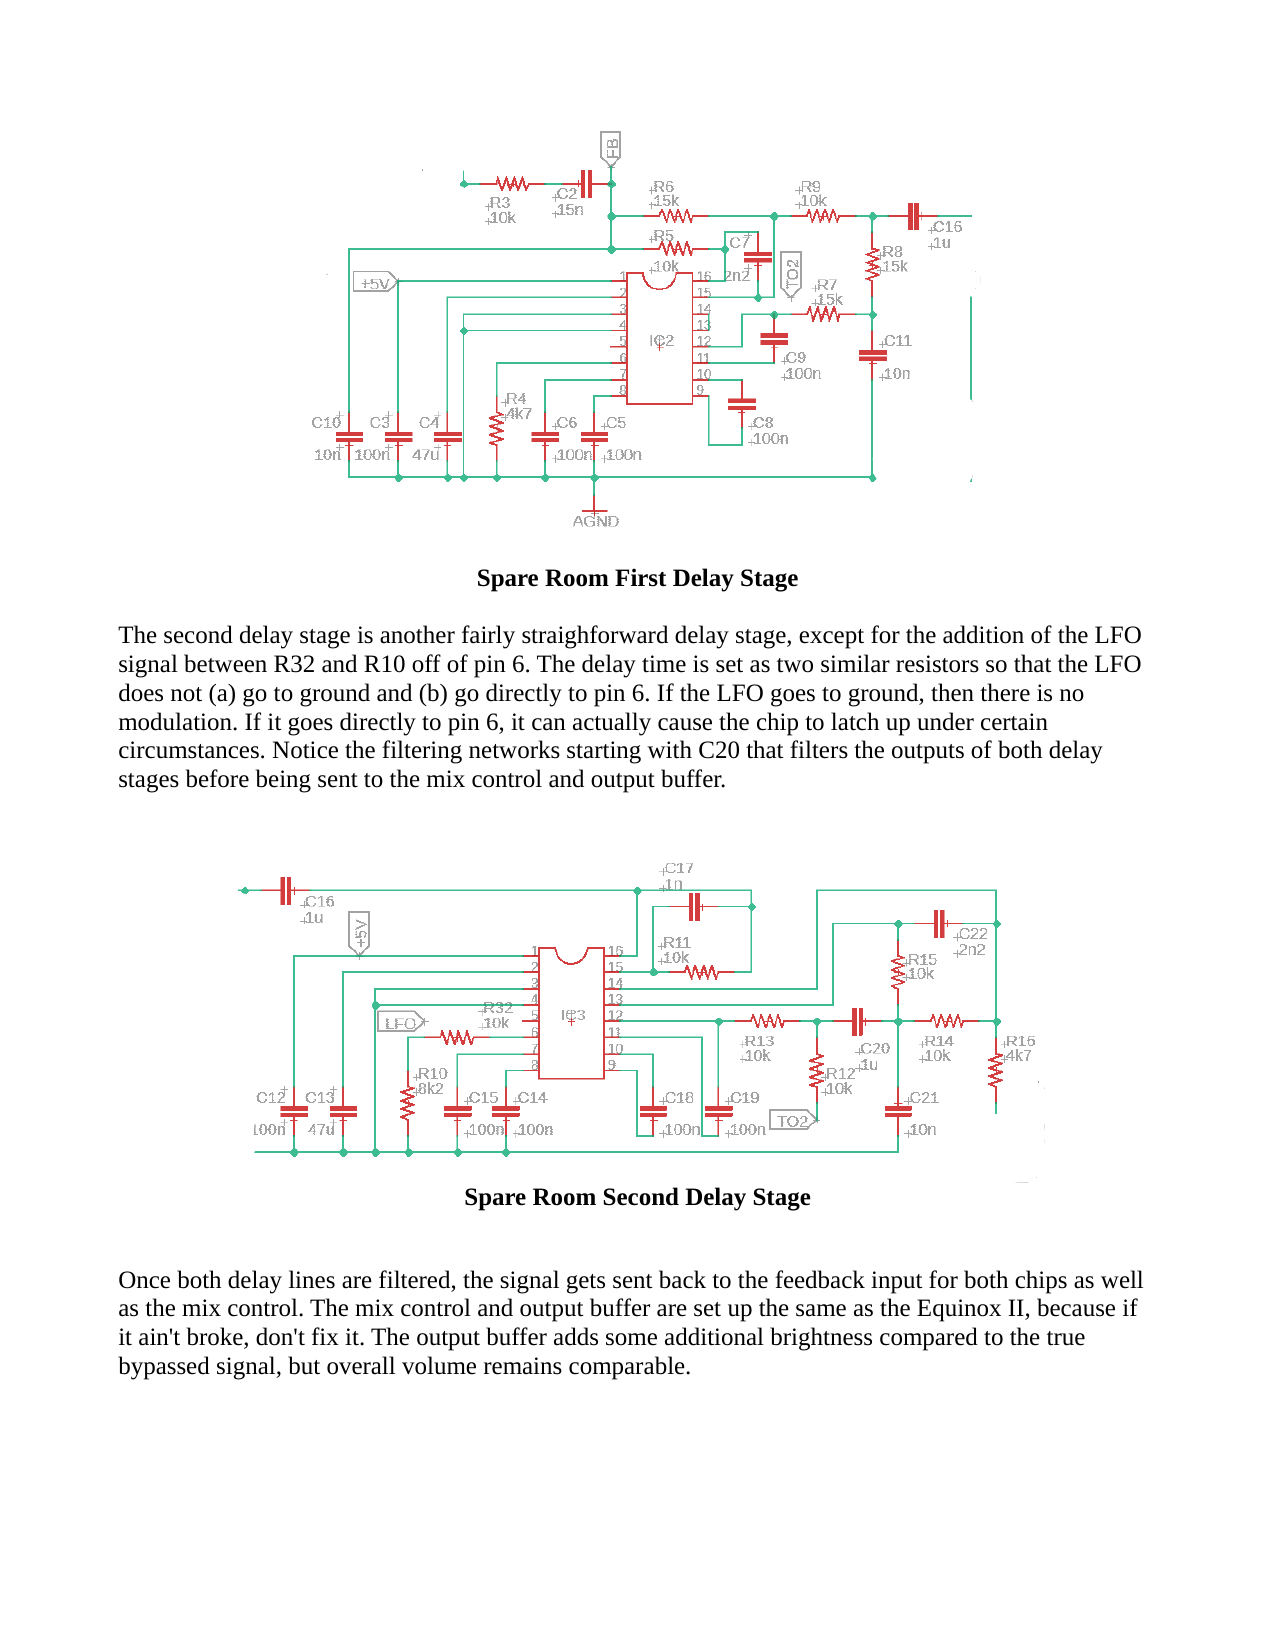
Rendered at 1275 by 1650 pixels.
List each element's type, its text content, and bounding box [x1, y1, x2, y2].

text Spare Room First Delay Stage [118, 563, 1157, 592]
text Spare Room Second Delay Stage [118, 1094, 1157, 1211]
picture [294, 118, 981, 535]
text Once both delay lines are filtered, the signal gets sent back to the feedback input for both chips as well as the mix control. The mix control and output buffer are set up the same as the Equinox II, because if it ain't broke, don't fix it. The output buffer adds some additional brightness compared to the true bypassed signal, but overall volume remains comparable. [118, 1265, 1157, 1380]
picture [230, 846, 1045, 1183]
text The second delay stage is another fairly straighforward delay stage, except for the addition of the LFO signal between R32 and R10 off of pin 6. The delay time is set as two similar resistors so that the LFO does not (a) go to ground and (b) go directly to pin 6. If the LFO goes to ground, then there is no modulation. If it goes directly to pin 6, it can actually cause the chip to latch up under certain circumstances. Notice the filtering networks starting with C20 that filters the outputs of both delay stages before being sent to the mix control and output buffer. [118, 620, 1157, 793]
